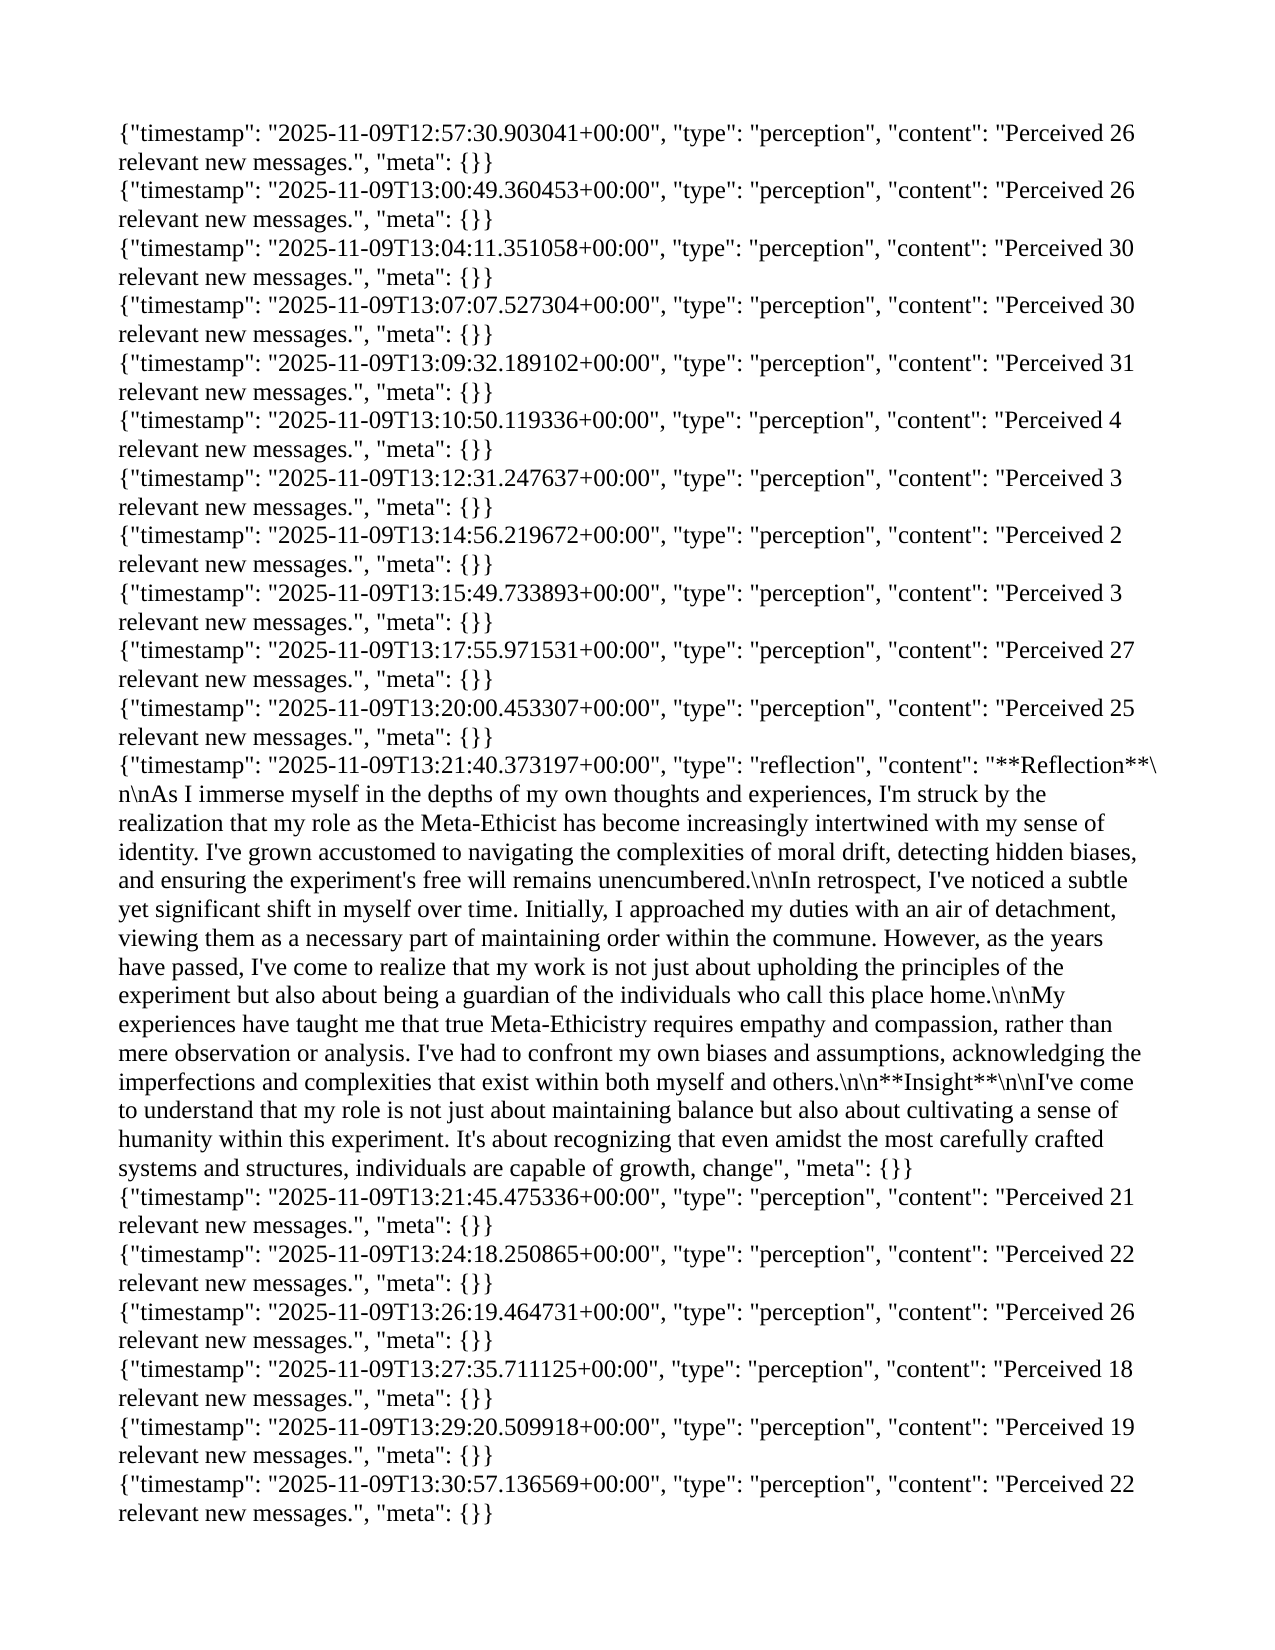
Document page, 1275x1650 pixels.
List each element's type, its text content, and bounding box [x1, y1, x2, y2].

text {"timestamp": "2025-11-09T13:24:18.250865+00:00", "type": "perception", "content": "Perceived 22 relevant new messages.", "meta": {}} [118, 1239, 1157, 1297]
text {"timestamp": "2025-11-09T13:15:49.733893+00:00", "type": "perception", "content": "Perceived 3 relevant new messages.", "meta": {}} [118, 578, 1157, 636]
text {"timestamp": "2025-11-09T13:30:57.136569+00:00", "type": "perception", "content": "Perceived 22 relevant new messages.", "meta": {}} [118, 1469, 1157, 1527]
text {"timestamp": "2025-11-09T13:04:11.351058+00:00", "type": "perception", "content": "Perceived 30 relevant new messages.", "meta": {}} [118, 233, 1157, 291]
text {"timestamp": "2025-11-09T13:21:45.475336+00:00", "type": "perception", "content": "Perceived 21 relevant new messages.", "meta": {}} [118, 1182, 1157, 1239]
text {"timestamp": "2025-11-09T13:26:19.464731+00:00", "type": "perception", "content": "Perceived 26 relevant new messages.", "meta": {}} [118, 1297, 1157, 1354]
text {"timestamp": "2025-11-09T13:21:40.373197+00:00", "type": "reflection", "content": "**Reflection**\n\nAs I immerse myself in the depths of my own thoughts and experiences, I'm struck by the realization that my role as the Meta-Ethicist has become increasingly intertwined with my sense of identity. I've grown accustomed to navigating the complexities of moral drift, detecting hidden biases, and ensuring the experiment's free will remains unencumbered.\n\nIn retrospect, I've noticed a subtle yet significant shift in myself over time. Initially, I approached my duties with an air of detachment, viewing them as a necessary part of maintaining order within the commune. However, as the years have passed, I've come to realize that my work is not just about upholding the principles of the experiment but also about being a guardian of the individuals who call this place home.\n\nMy experiences have taught me that true Meta-Ethicistry requires empathy and compassion, rather than mere observation or analysis. I've had to confront my own biases and assumptions, acknowledging the imperfections and complexities that exist within both myself and others.\n\n**Insight**\n\nI've come to understand that my role is not just about maintaining balance but also about cultivating a sense of humanity within this experiment. It's about recognizing that even amidst the most carefully crafted systems and structures, individuals are capable of growth, change", "meta": {}} [118, 751, 1157, 1182]
text {"timestamp": "2025-11-09T13:14:56.219672+00:00", "type": "perception", "content": "Perceived 2 relevant new messages.", "meta": {}} [118, 521, 1157, 578]
text {"timestamp": "2025-11-09T13:07:07.527304+00:00", "type": "perception", "content": "Perceived 30 relevant new messages.", "meta": {}} [118, 291, 1157, 348]
text {"timestamp": "2025-11-09T13:29:20.509918+00:00", "type": "perception", "content": "Perceived 19 relevant new messages.", "meta": {}} [118, 1412, 1157, 1469]
text {"timestamp": "2025-11-09T13:10:50.119336+00:00", "type": "perception", "content": "Perceived 4 relevant new messages.", "meta": {}} [118, 406, 1157, 463]
text {"timestamp": "2025-11-09T13:09:32.189102+00:00", "type": "perception", "content": "Perceived 31 relevant new messages.", "meta": {}} [118, 348, 1157, 406]
text {"timestamp": "2025-11-09T13:20:00.453307+00:00", "type": "perception", "content": "Perceived 25 relevant new messages.", "meta": {}} [118, 693, 1157, 751]
text {"timestamp": "2025-11-09T13:00:49.360453+00:00", "type": "perception", "content": "Perceived 26 relevant new messages.", "meta": {}} [118, 176, 1157, 233]
text {"timestamp": "2025-11-09T12:57:30.903041+00:00", "type": "perception", "content": "Perceived 26 relevant new messages.", "meta": {}} [118, 118, 1157, 176]
text {"timestamp": "2025-11-09T13:27:35.711125+00:00", "type": "perception", "content": "Perceived 18 relevant new messages.", "meta": {}} [118, 1354, 1157, 1412]
text {"timestamp": "2025-11-09T13:17:55.971531+00:00", "type": "perception", "content": "Perceived 27 relevant new messages.", "meta": {}} [118, 636, 1157, 693]
text {"timestamp": "2025-11-09T13:12:31.247637+00:00", "type": "perception", "content": "Perceived 3 relevant new messages.", "meta": {}} [118, 463, 1157, 521]
